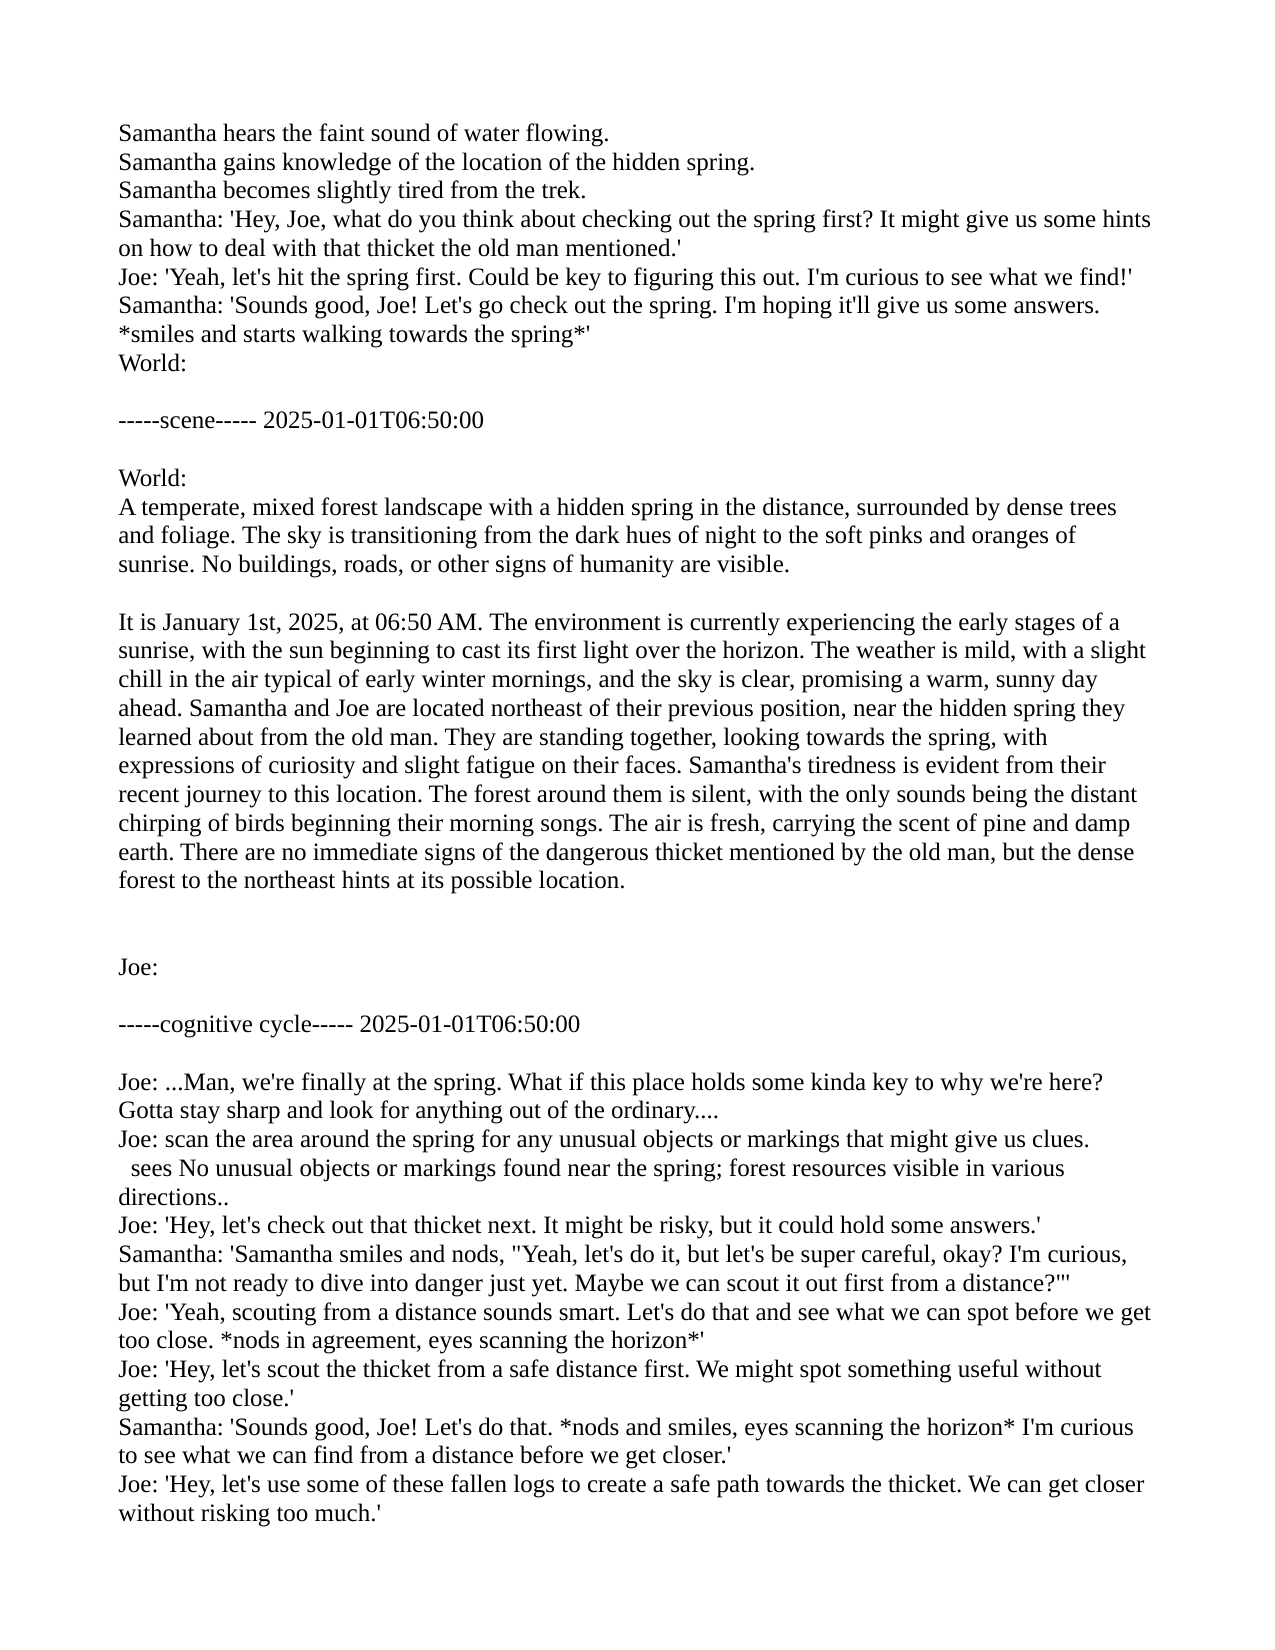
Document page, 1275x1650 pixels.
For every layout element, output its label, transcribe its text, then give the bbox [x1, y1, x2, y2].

text World: [118, 348, 1157, 377]
text Samantha: 'Hey, Joe, what do you think about checking out the spring first? It might give us some hints on how to deal with that thicket the old man mentioned.' [118, 204, 1157, 262]
text A temperate, mixed forest landscape with a hidden spring in the distance, surrounded by dense trees and foliage. The sky is transitioning from the dark hues of night to the soft pinks and oranges of sunrise. No buildings, roads, or other signs of humanity are visible. [118, 492, 1157, 578]
text Joe: 'Hey, let's check out that thicket next. It might be risky, but it could hold some answers.' [118, 1211, 1157, 1239]
text Joe: 'Yeah, let's hit the spring first. Could be key to figuring this out. I'm curious to see what we find!' [118, 262, 1157, 291]
text Joe: scan the area around the spring for any unusual objects or markings that might give us clues. [118, 1124, 1157, 1153]
text Joe: 'Hey, let's scout the thicket from a safe distance first. We might spot something useful without getting too close.' [118, 1354, 1157, 1412]
text -----scene----- 2025-01-01T06:50:00 [118, 406, 1157, 434]
text Samantha becomes slightly tired from the trek. [118, 176, 1157, 204]
text -----cognitive cycle----- 2025-01-01T06:50:00 [118, 1009, 1157, 1038]
text Joe: ...Man, we're finally at the spring. What if this place holds some kinda key to why we're here? Gotta stay sharp and look for anything out of the ordinary.... [118, 1067, 1157, 1124]
text Samantha: 'Samantha smiles and nods, "Yeah, let's do it, but let's be super careful, okay? I'm curious, but I'm not ready to dive into danger just yet. Maybe we can scout it out first from a distance?"' [118, 1239, 1157, 1297]
text Joe: 'Hey, let's use some of these fallen logs to create a safe path towards the thicket. We can get closer without risking too much.' [118, 1469, 1157, 1527]
text Samantha gains knowledge of the location of the hidden spring. [118, 147, 1157, 176]
text It is January 1st, 2025, at 06:50 AM. The environment is currently experiencing the early stages of a sunrise, with the sun beginning to cast its first light over the horizon. The weather is mild, with a slight chill in the air typical of early winter mornings, and the sky is clear, promising a warm, sunny day ahead. Samantha and Joe are located northeast of their previous position, near the hidden spring they learned about from the old man. They are standing together, looking towards the spring, with expressions of curiosity and slight fatigue on their faces. Samantha's tiredness is evident from their recent journey to this location. The forest around them is silent, with the only sounds being the distant chirping of birds beginning their morning songs. The air is fresh, carrying the scent of pine and damp earth. There are no immediate signs of the dangerous thicket mentioned by the old man, but the dense forest to the northeast hints at its possible location. [118, 607, 1157, 894]
text Joe: [118, 952, 1157, 981]
text World: [118, 463, 1157, 492]
text Joe: 'Yeah, scouting from a distance sounds smart. Let's do that and see what we can spot before we get too close. *nods in agreement, eyes scanning the horizon*' [118, 1297, 1157, 1354]
text sees No unusual objects or markings found near the spring; forest resources visible in various directions.. [118, 1153, 1157, 1211]
text Samantha: 'Sounds good, Joe! Let's do that. *nods and smiles, eyes scanning the horizon* I'm curious to see what we can find from a distance before we get closer.' [118, 1412, 1157, 1469]
text Samantha hears the faint sound of water flowing. [118, 118, 1157, 147]
text Samantha: 'Sounds good, Joe! Let's go check out the spring. I'm hoping it'll give us some answers. *smiles and starts walking towards the spring*' [118, 291, 1157, 348]
